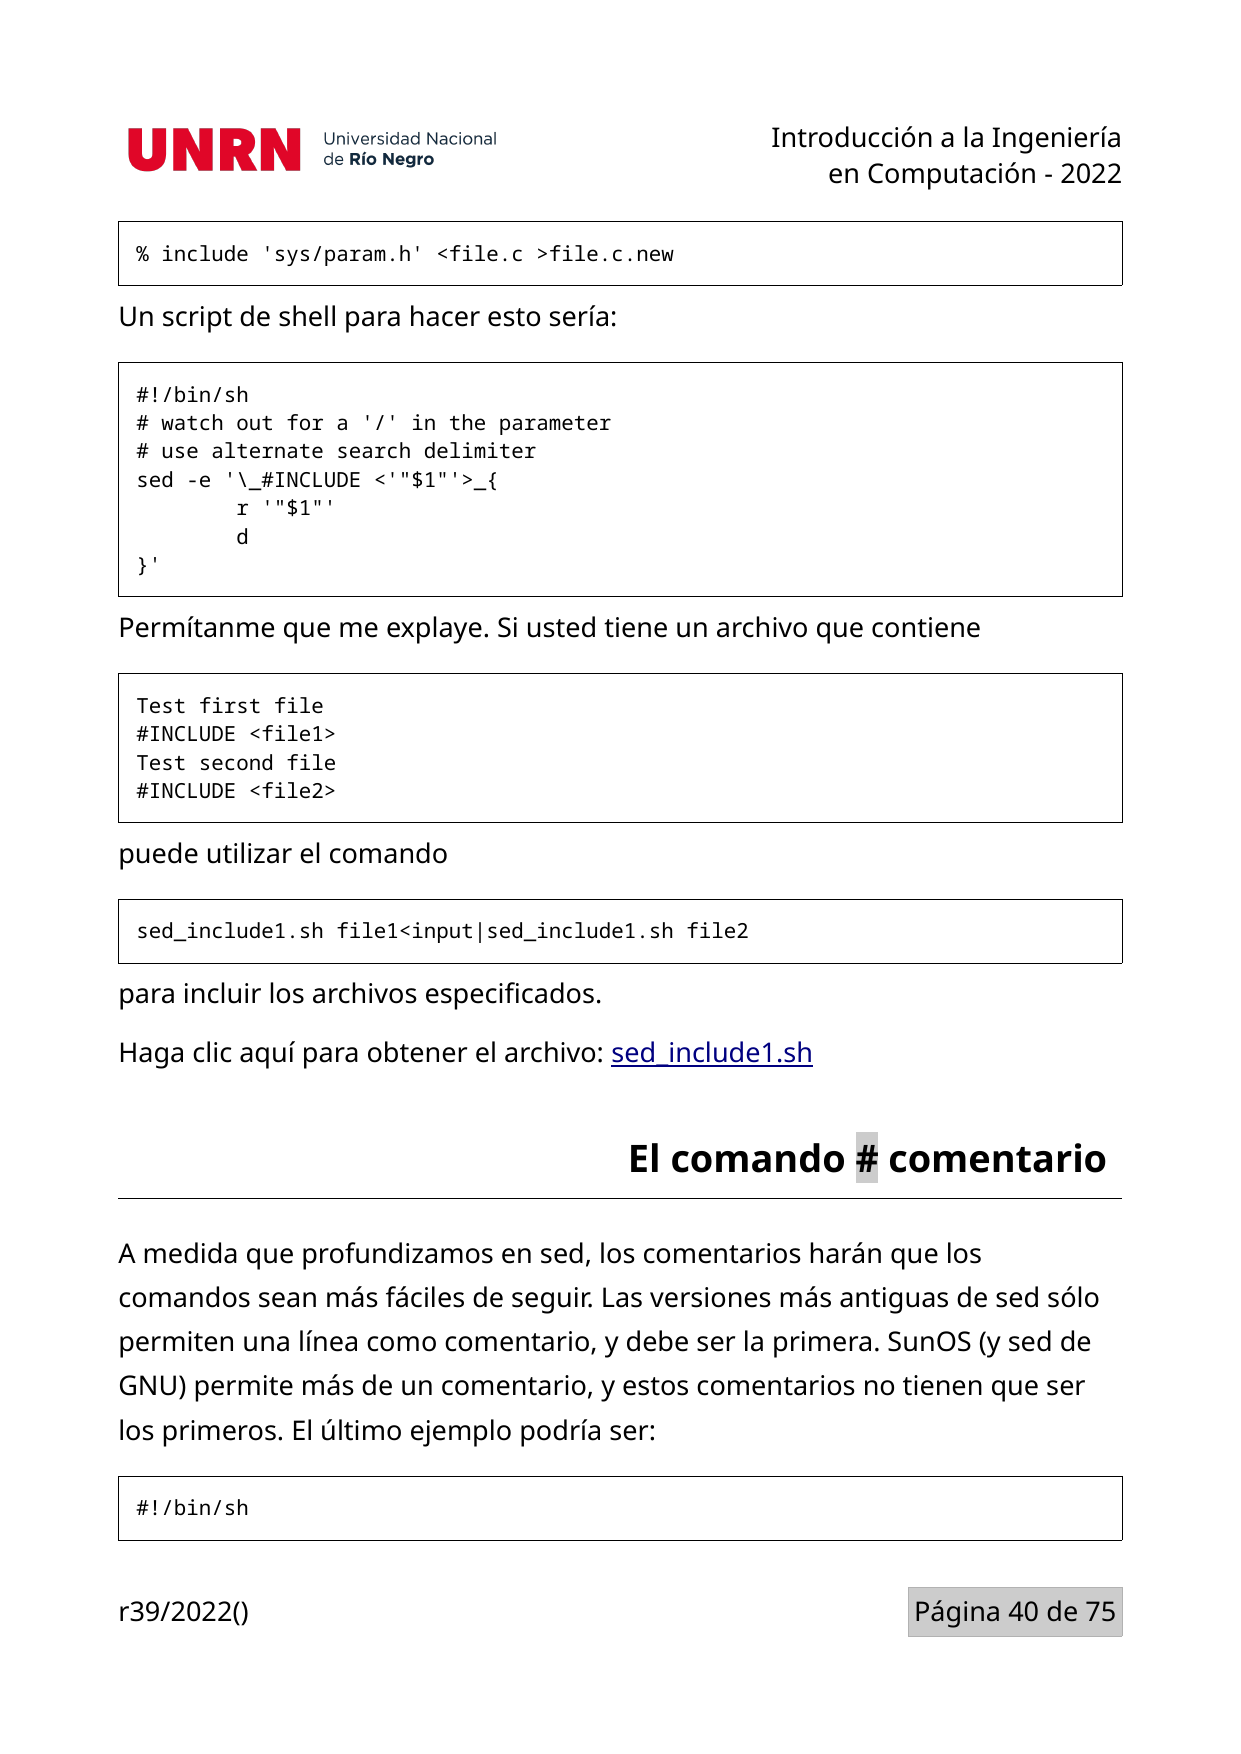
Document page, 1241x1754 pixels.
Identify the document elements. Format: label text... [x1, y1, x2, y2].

text #!/bin/sh [119, 363, 1122, 390]
text para incluir los archivos especificados. [118, 975, 1122, 1012]
text puede utilizar el comando [118, 834, 1122, 871]
text A medida que profundizamos en sed, los comentarios harán que los comandos sean más fáciles de seguir. Las versiones más antiguas de sed sólo permiten una línea como comentario, y debe ser la primera. SunOS (y sed de GNU) permite más de un comentario, y estos comentarios no tienen que ser los primeros. El último ejemplo podría ser: [118, 1234, 1122, 1448]
text sed_include1.sh file1<input|sed_include1.sh file2 [119, 900, 1122, 963]
subtitle El comando # comentario [118, 1117, 1122, 1198]
text r '"$1"' [119, 476, 1122, 504]
text #INCLUDE <file2> [119, 758, 1122, 822]
text Permítanme que me explaye. Si usted tiene un archivo que contiene [118, 608, 1122, 645]
text Un script de shell para hacer esto sería: [118, 297, 1122, 334]
text #!/bin/sh [119, 1477, 1122, 1540]
text Haga clic aquí para obtener el archivo: sed_include1.sh [118, 1033, 1122, 1070]
text # use alternate search delimiter [119, 419, 1122, 447]
text sed -e '\_#INCLUDE <'"$1"'>_{ [119, 447, 1122, 476]
text }' [119, 532, 1122, 596]
text % include 'sys/param.h' <file.c >file.c.new [119, 222, 1122, 285]
text # watch out for a '/' in the parameter [119, 390, 1122, 419]
text d [119, 504, 1122, 532]
text Test first file [119, 674, 1122, 701]
picture [118, 118, 505, 180]
text #INCLUDE <file1> [119, 701, 1122, 730]
text Test second file [119, 730, 1122, 758]
